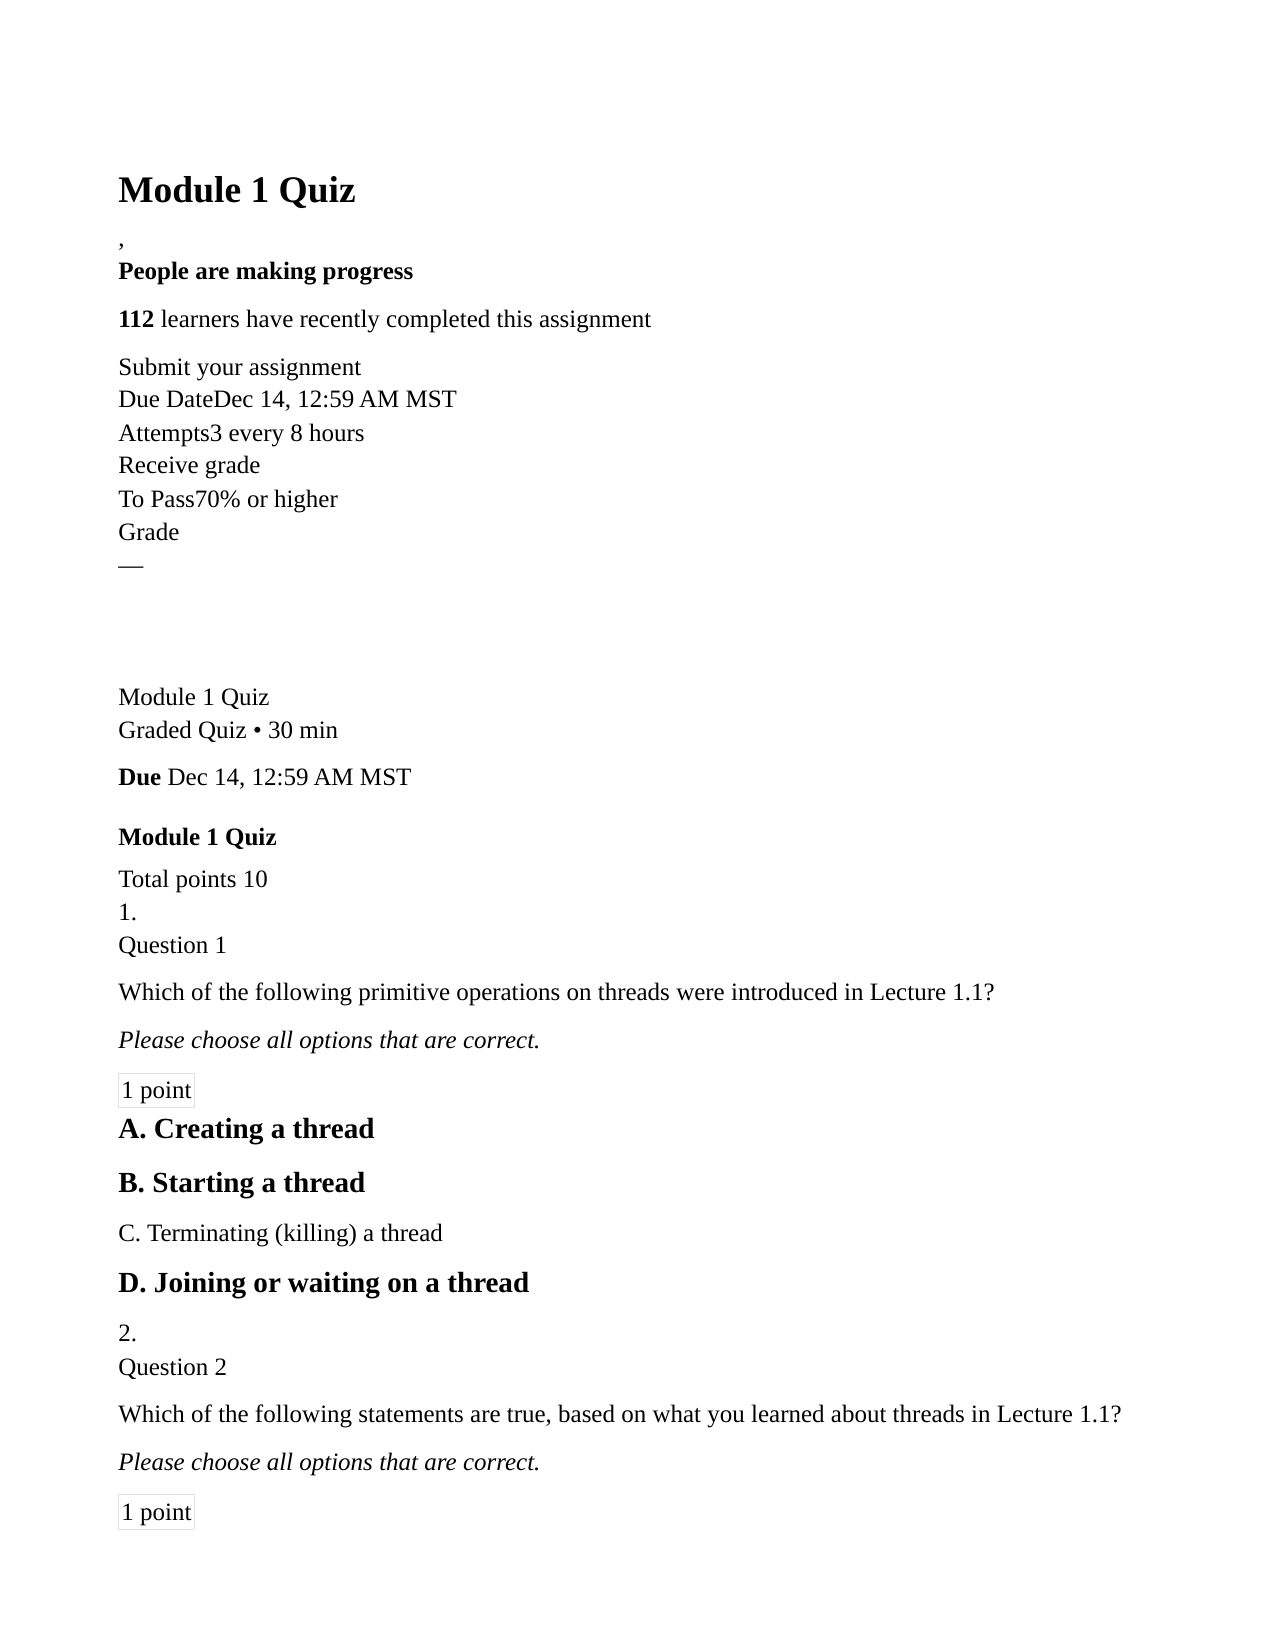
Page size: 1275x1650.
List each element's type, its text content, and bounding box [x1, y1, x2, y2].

text Please choose all options that are correct. [118, 1025, 1157, 1054]
text Graded Quiz • 30 min [118, 715, 1157, 743]
text — [118, 550, 1157, 578]
text Receive grade [118, 451, 1157, 479]
subtitle Module 1 Quiz [118, 168, 1157, 211]
text , [118, 223, 1157, 252]
text 112 learners have recently completed this assignment [118, 304, 1157, 333]
text Which of the following statements are true, based on what you learned about threads in Lecture 1.1? [118, 1399, 1157, 1428]
text 2. [118, 1318, 1157, 1347]
text Module 1 Quiz [118, 682, 1157, 711]
text Due DateDec 14, 12:59 AM MST [118, 384, 1157, 413]
text C. Terminating (killing) a thread [118, 1218, 1157, 1247]
text Which of the following primitive operations on threads were introduced in Lecture 1.1? [118, 977, 1157, 1006]
text [195, 1073, 1157, 1107]
text Grade [118, 517, 1157, 545]
text A. Creating a thread [118, 1112, 1157, 1145]
subtitle Module 1 Quiz [118, 822, 1157, 851]
text Due Dec 14, 12:59 AM MST [118, 762, 1157, 791]
text To Pass70% or higher [118, 484, 1157, 512]
text D. Joining or waiting on a thread [118, 1265, 1157, 1299]
text Total points 10 [118, 864, 1157, 892]
text Please choose all options that are correct. [118, 1447, 1157, 1476]
text Question 1 [118, 930, 1157, 958]
text Question 2 [118, 1352, 1157, 1380]
text Submit your assignment [118, 352, 1157, 380]
text 1 point [119, 1074, 194, 1107]
text B. Starting a thread [118, 1165, 1157, 1198]
text Attempts3 every 8 hours [118, 418, 1157, 446]
text 1. [118, 897, 1157, 926]
text 1 point [119, 1495, 194, 1529]
text People are making progress [118, 256, 1157, 285]
text [195, 1494, 1157, 1529]
